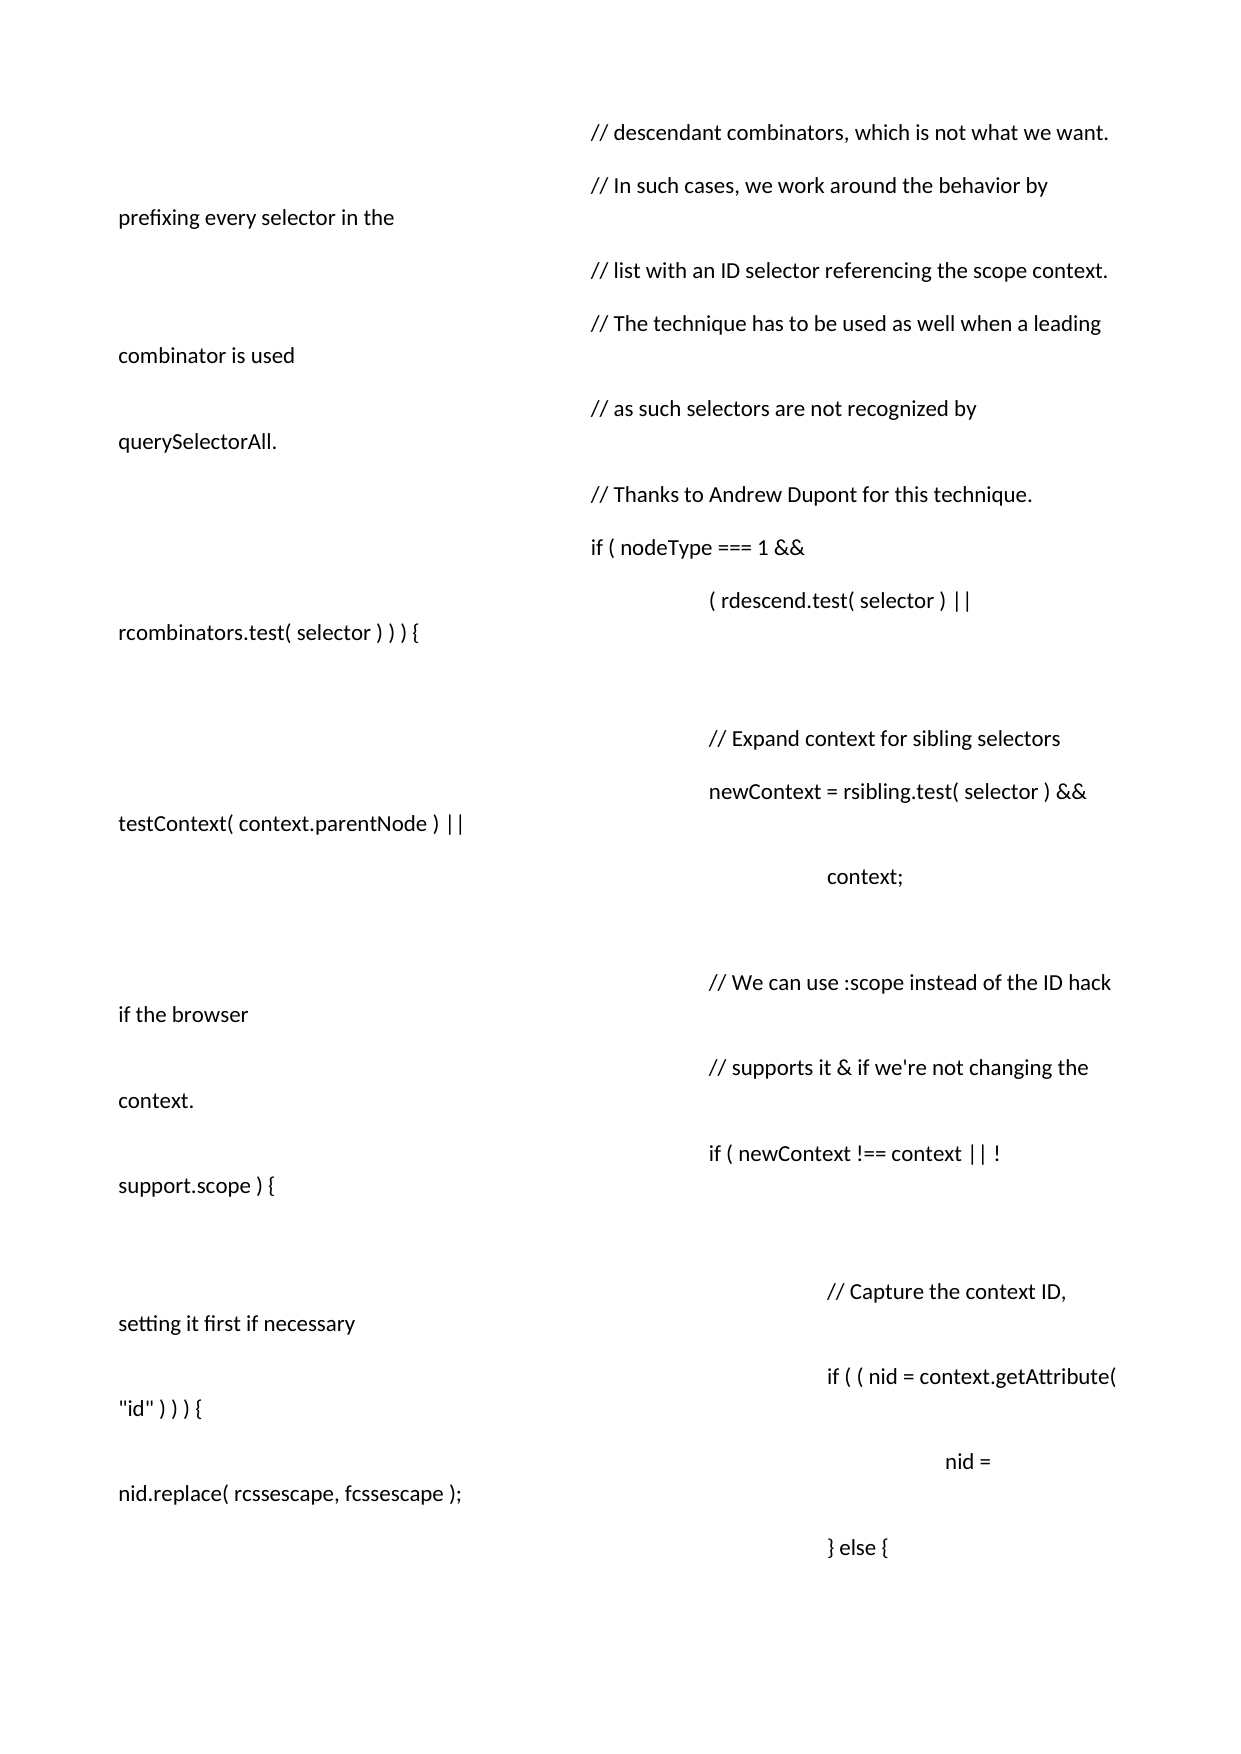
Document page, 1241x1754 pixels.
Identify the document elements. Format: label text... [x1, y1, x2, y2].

text // The technique has to be used as well when a leading combinator is used [118, 309, 1122, 369]
text ( rdescend.test( selector ) || rcombinators.test( selector ) ) ) { [118, 586, 1122, 646]
text if ( ( nid = context.getAttribute( "id" ) ) ) { [118, 1362, 1122, 1422]
text // list with an ID selector referencing the scope context. [118, 256, 1122, 284]
text // We can use :scope instead of the ID hack if the browser [118, 968, 1122, 1028]
text // as such selectors are not recognized by querySelectorAll. [118, 394, 1122, 455]
text if ( nodeType === 1 && [118, 533, 1122, 561]
text if ( newContext !== context || !support.scope ) { [118, 1139, 1122, 1199]
text // Capture the context ID, setting it first if necessary [118, 1277, 1122, 1337]
text newContext = rsibling.test( selector ) && testContext( context.parentNode ) || [118, 777, 1122, 837]
text // supports it & if we're not changing the context. [118, 1053, 1122, 1114]
text // In such cases, we work around the behavior by prefixing every selector in the [118, 171, 1122, 231]
text } else { [118, 1533, 1122, 1561]
text // Thanks to Andrew Dupont for this technique. [118, 480, 1122, 508]
text // Expand context for sibling selectors [118, 724, 1122, 752]
text context; [118, 862, 1122, 890]
text nid = nid.replace( rcssescape, fcssescape ); [118, 1447, 1122, 1508]
text // descendant combinators, which is not what we want. [118, 118, 1122, 146]
text [118, 1586, 1122, 1614]
